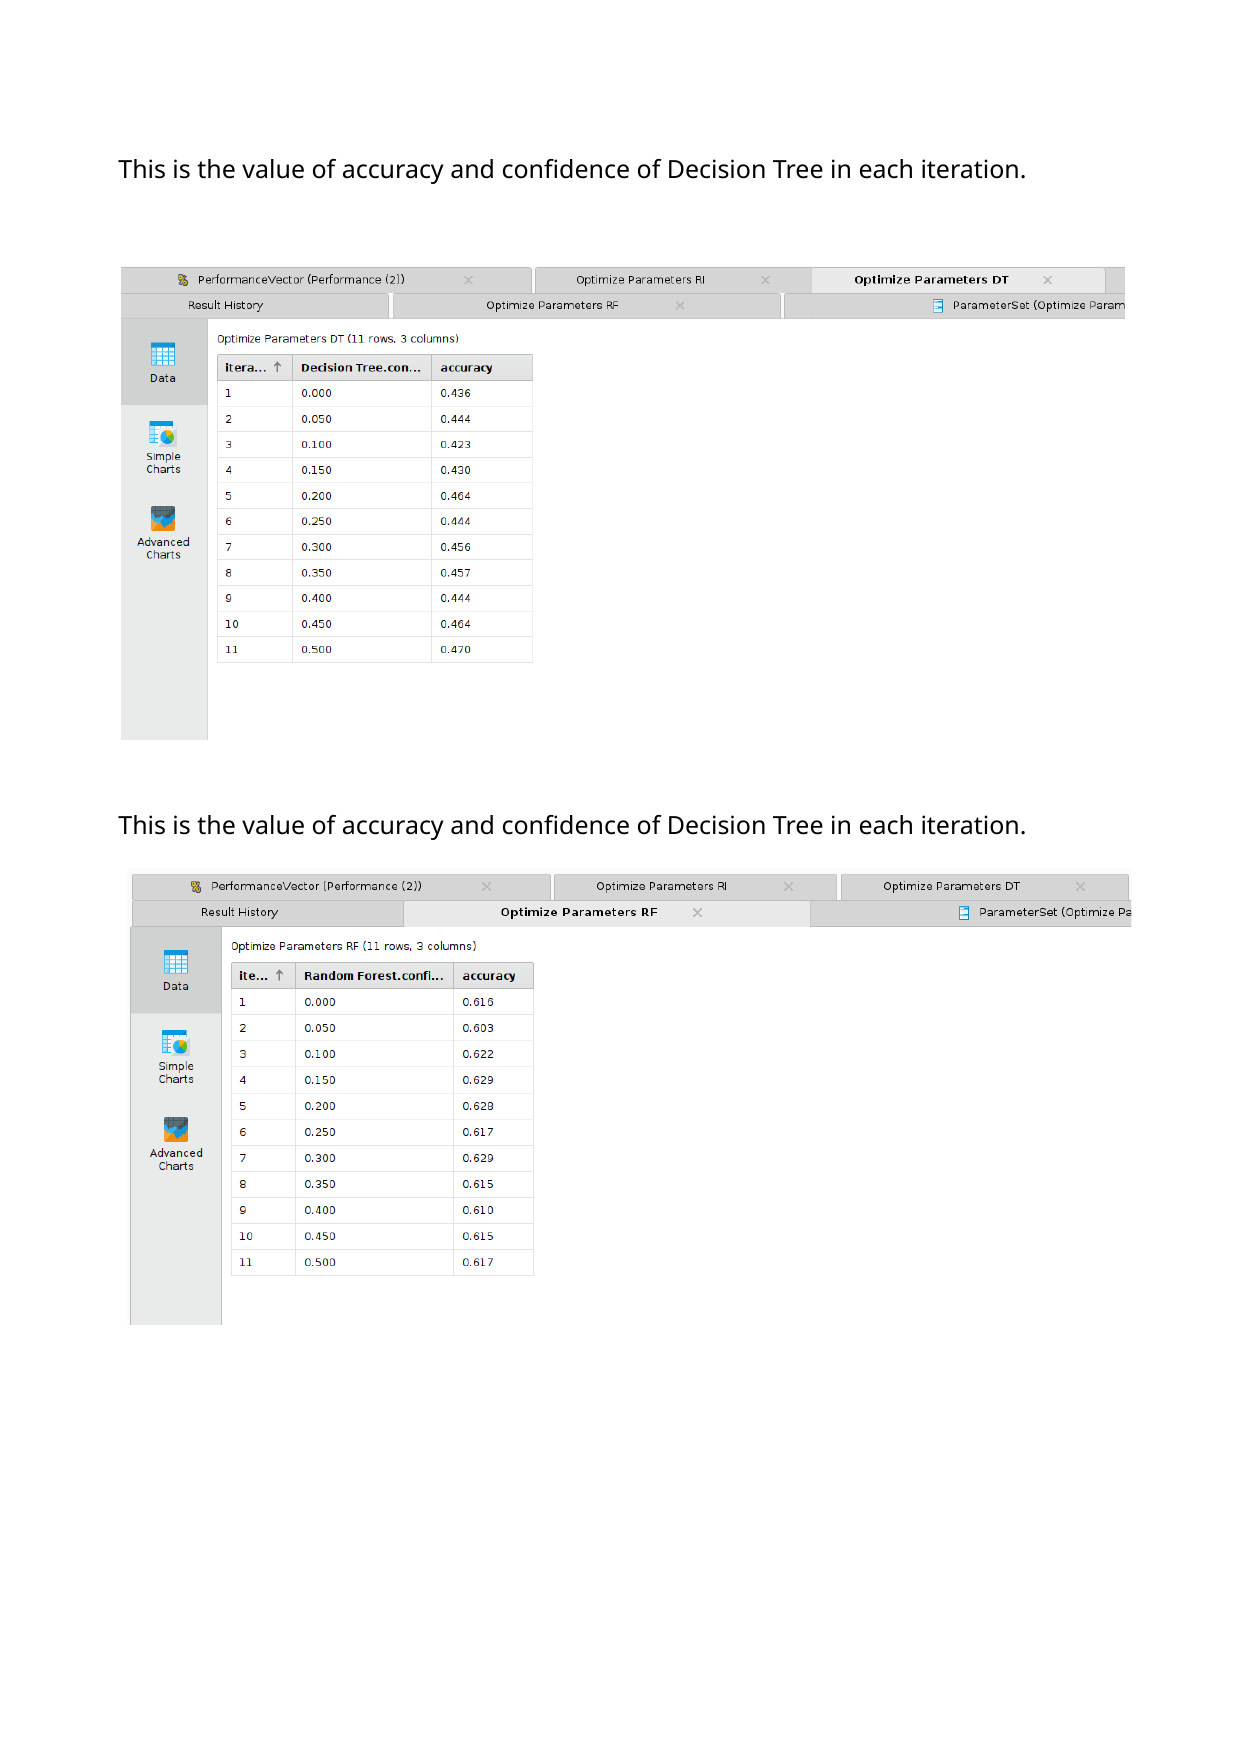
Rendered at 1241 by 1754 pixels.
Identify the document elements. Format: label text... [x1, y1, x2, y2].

text This is the value of accuracy and confidence of Decision Tree in each iteration. [118, 807, 1122, 841]
picture [121, 266, 1125, 740]
picture [127, 868, 1132, 1325]
text This is the value of accuracy and confidence of Decision Tree in each iteration. [118, 152, 1122, 186]
